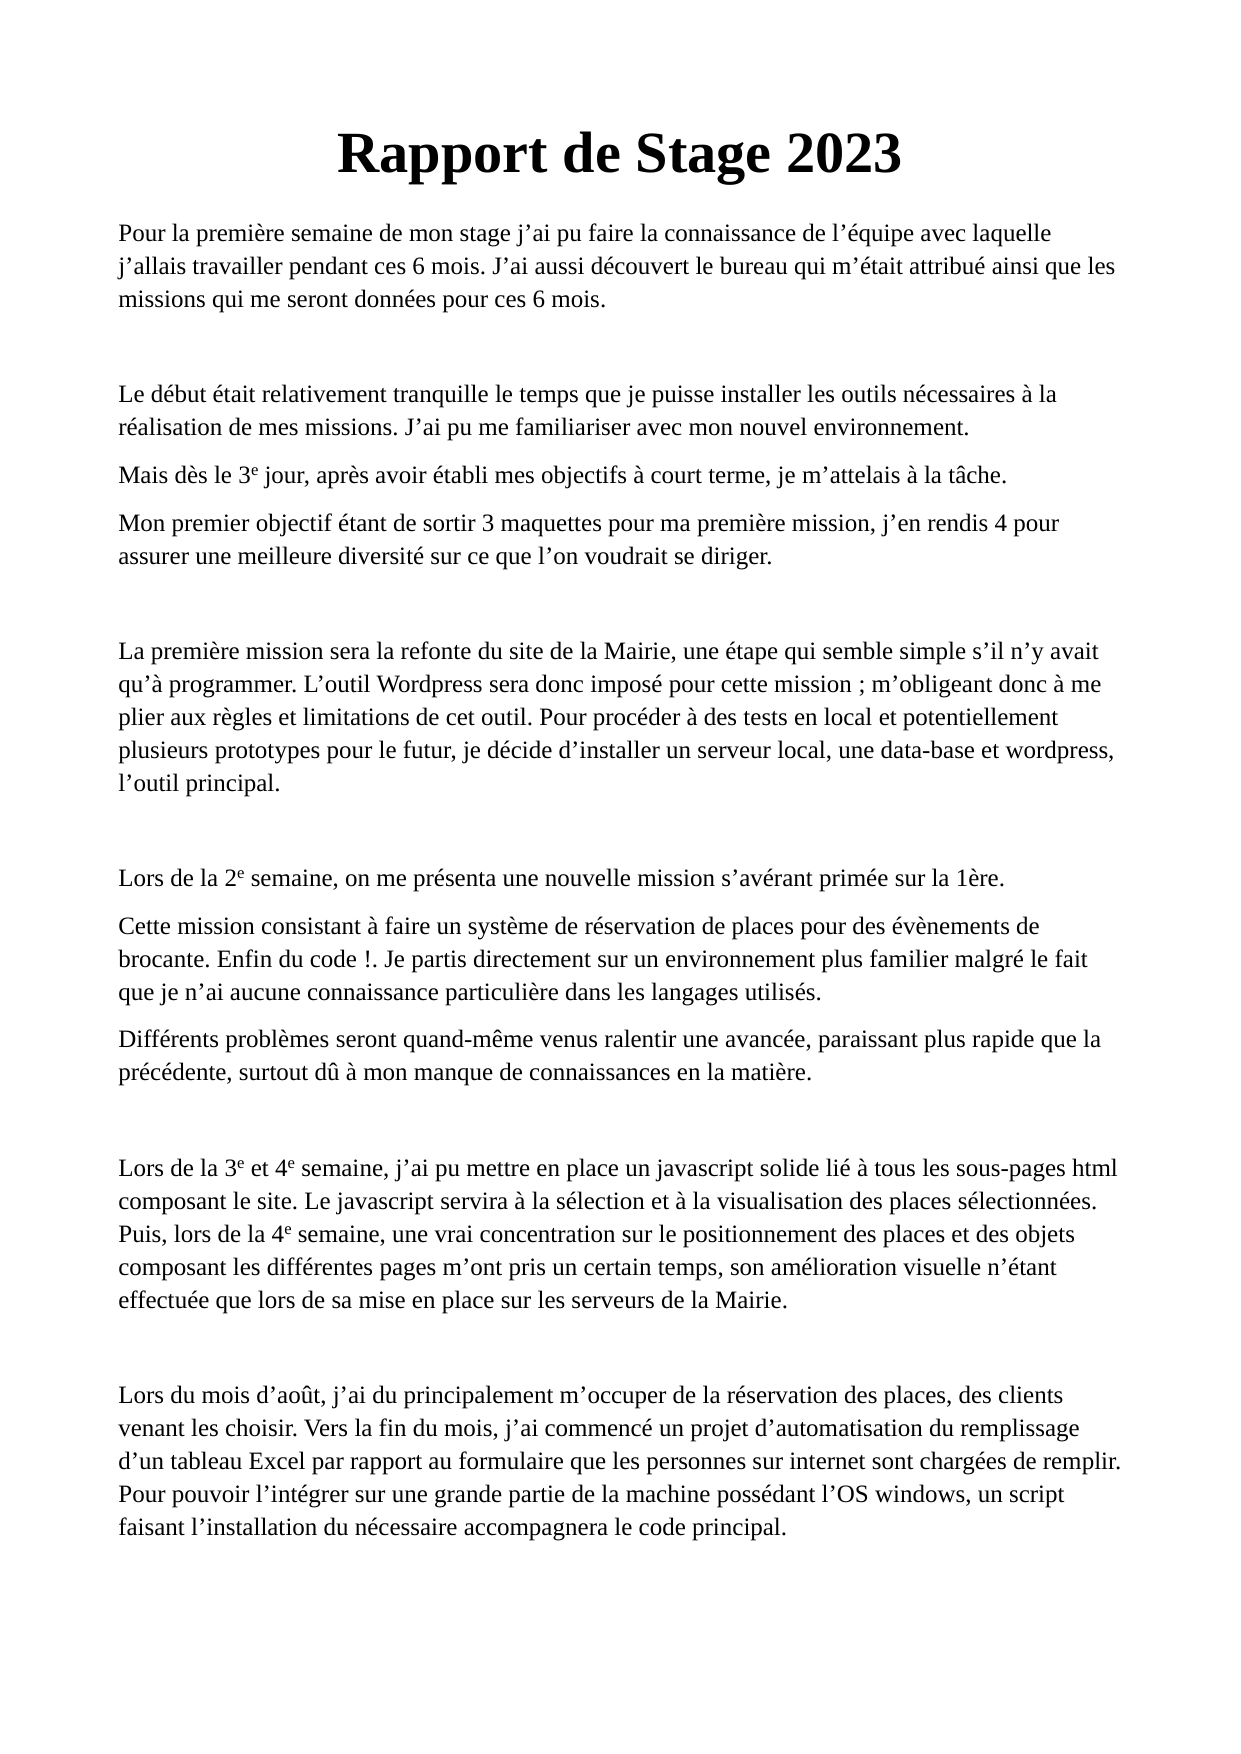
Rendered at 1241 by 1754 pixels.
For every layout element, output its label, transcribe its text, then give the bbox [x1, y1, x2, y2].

text Le début était relativement tranquille le temps que je puisse installer les outils nécessaires à la réalisation de mes missions. J’ai pu me familiariser avec mon nouvel environnement. [118, 379, 1122, 441]
subtitle Rapport de Stage 2023 [118, 118, 1122, 185]
text Lors de la 3e et 4e semaine, j’ai pu mettre en place un javascript solide lié à tous les sous-pages html composant le site. Le javascript servira à la sélection et à la visualisation des places sélectionnées. Puis, lors de la 4e semaine, une vrai concentration sur le positionnement des places et des objets composant les différentes pages m’ont pris un certain temps, son amélioration visuelle n’étant effectuée que lors de sa mise en place sur les serveurs de la Mairie. [118, 1153, 1122, 1313]
text Mais dès le 3e jour, après avoir établi mes objectifs à court terme, je m’attelais à la tâche. [118, 460, 1122, 489]
text Lors de la 2e semaine, on me présenta une nouvelle mission s’avérant primée sur la 1ère. [118, 863, 1122, 892]
text Pour la première semaine de mon stage j’ai pu faire la connaissance de l’équipe avec laquelle j’allais travailler pendant ces 6 mois. J’ai aussi découvert le bureau qui m’était attribué ainsi que les missions qui me seront données pour ces 6 mois. [118, 185, 1122, 313]
text Différents problèmes seront quand-même venus ralentir une avancée, paraissant plus rapide que la précédente, surtout dû à mon manque de connaissances en la matière. [118, 1024, 1122, 1086]
text Cette mission consistant à faire un système de réservation de places pour des évènements de brocante. Enfin du code !. Je partis directement sur un environnement plus familier malgré le fait que je n’ai aucune connaissance particulière dans les langages utilisés. [118, 911, 1122, 1006]
text Mon premier objectif étant de sortir 3 maquettes pour ma première mission, j’en rendis 4 pour assurer une meilleure diversité sur ce que l’on voudrait se diriger. [118, 508, 1122, 569]
text La première mission sera la refonte du site de la Mairie, une étape qui semble simple s’il n’y avait qu’à programmer. L’outil Wordpress sera donc imposé pour cette mission ; m’obligeant donc à me plier aux règles et limitations de cet outil. Pour procéder à des tests en local et potentiellement plusieurs prototypes pour le futur, je décide d’installer un serveur local, une data-base et wordpress, l’outil principal. [118, 636, 1122, 797]
text Lors du mois d’août, j’ai du principalement m’occuper de la réservation des places, des clients venant les choisir. Vers la fin du mois, j’ai commencé un projet d’automatisation du remplissage d’un tableau Excel par rapport au formulaire que les personnes sur internet sont chargées de remplir. Pour pouvoir l’intégrer sur une grande partie de la machine possédant l’OS windows, un script faisant l’installation du nécessaire accompagnera le code principal. [118, 1380, 1122, 1541]
